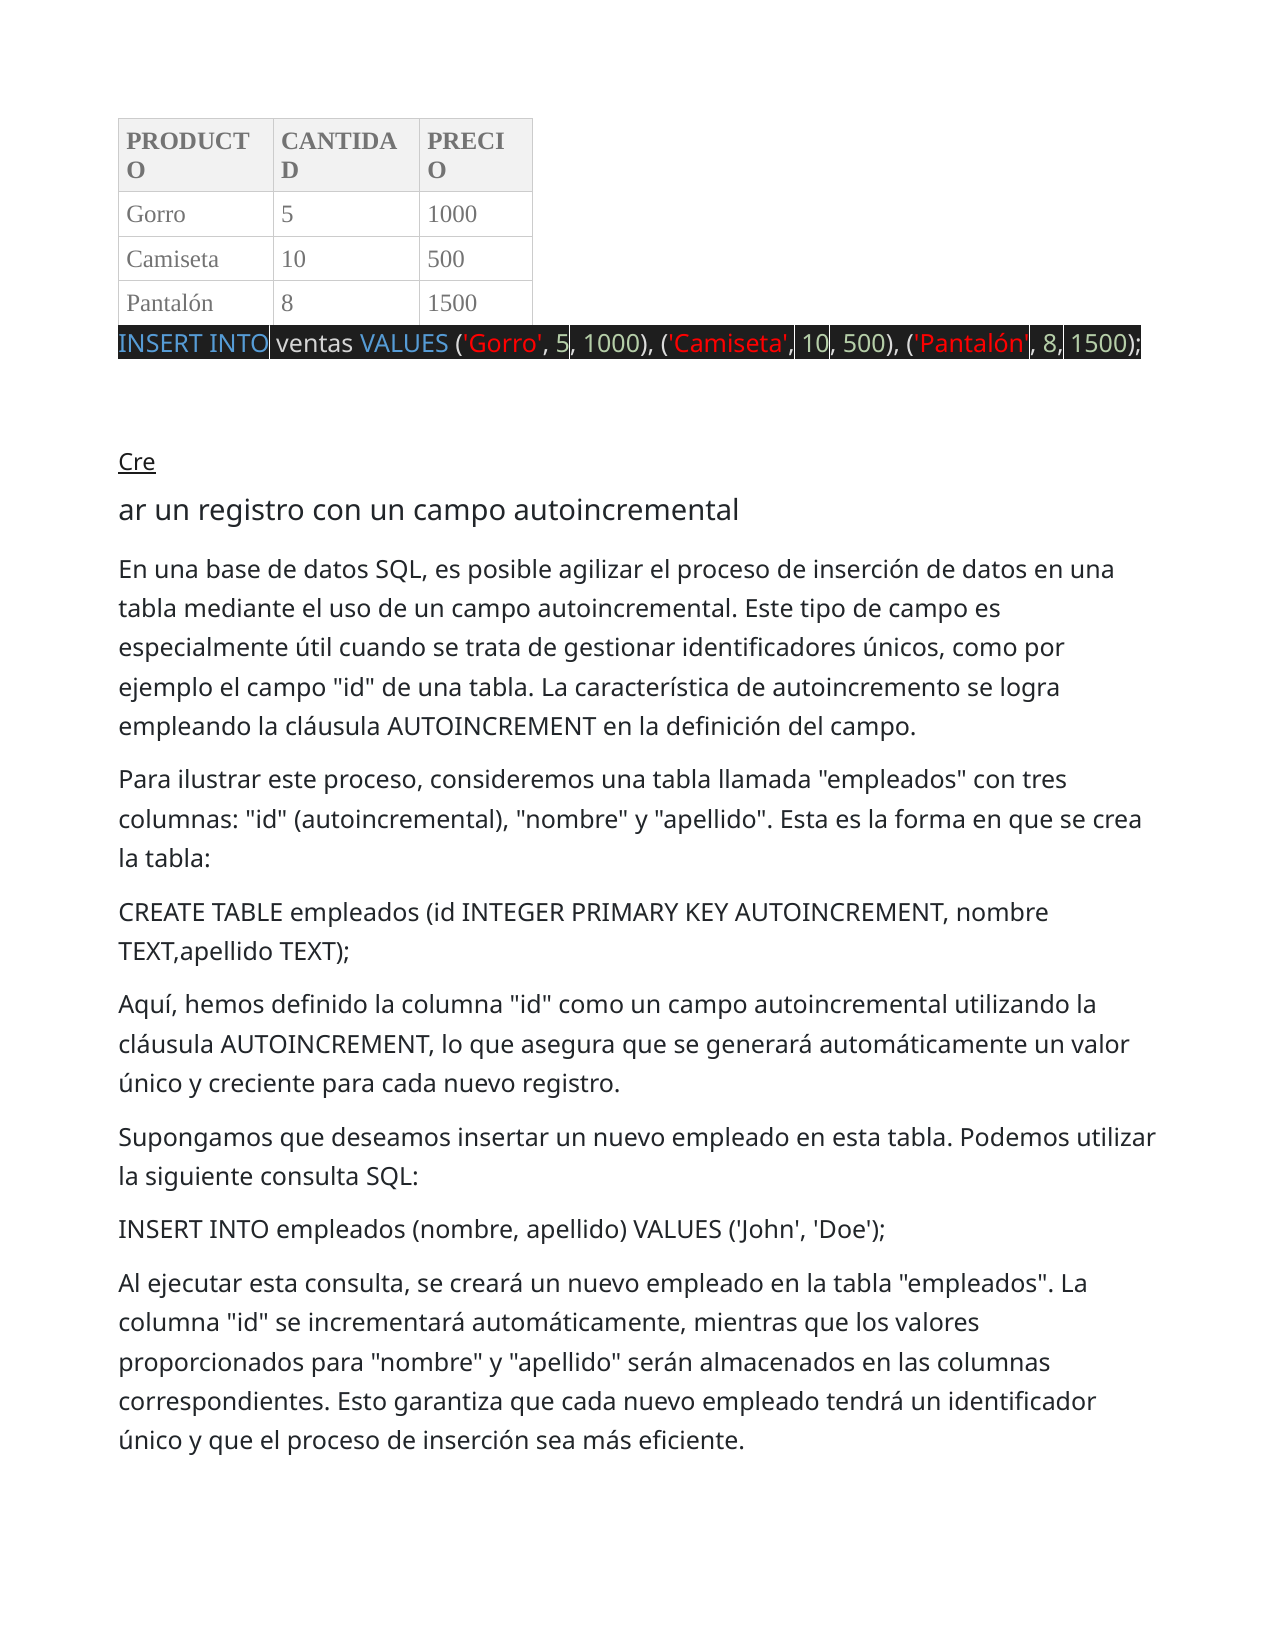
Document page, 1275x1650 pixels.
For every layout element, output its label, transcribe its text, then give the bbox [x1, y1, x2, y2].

table_cell Camiseta [119, 237, 273, 280]
table_cell 8 [274, 281, 419, 325]
table_header PRECIO [420, 119, 532, 191]
text INSERT INTO empleados (nombre, apellido) VALUES ('John', 'Doe'); [118, 1212, 1157, 1246]
text Supongamos que deseamos insertar un nuevo empleado en esta tabla. Podemos utilizar la siguiente consulta SQL: [118, 1119, 1157, 1192]
table_header PRODUCTO [119, 119, 273, 191]
subtitle ar un registro con un campo autoincremental [118, 489, 1157, 529]
text Para ilustrar este proceso, consideremos una tabla llamada "empleados" con tres columnas: "id" (autoincremental), "nombre" y "apellido". Esta es la forma en que se crea la tabla: [118, 762, 1157, 874]
table_cell Pantalón [119, 281, 273, 325]
subtitle Cre [118, 443, 1157, 477]
text CREATE TABLE empleados (id INTEGER PRIMARY KEY AUTOINCREMENT, nombre TEXT,apellido TEXT); [118, 894, 1157, 967]
table_cell 500 [420, 237, 532, 280]
table_cell 1000 [420, 192, 532, 236]
text Al ejecutar esta consulta, se creará un nuevo empleado en la tabla "empleados". La columna "id" se incrementará automáticamente, mientras que los valores proporcionados para "nombre" y "apellido" serán almacenados en las columnas correspondientes. Esto garantiza que cada nuevo empleado tendrá un identificador único y que el proceso de inserción sea más eficiente. [118, 1266, 1157, 1457]
text Aquí, hemos definido la columna "id" como un campo autoincremental utilizando la cláusula AUTOINCREMENT, lo que asegura que se generará automáticamente un valor único y creciente para cada nuevo registro. [118, 987, 1157, 1099]
table_cell 5 [274, 192, 419, 236]
table_header CANTIDAD [274, 119, 419, 191]
text En una base de datos SQL, es posible agilizar el proceso de inserción de datos en una tabla mediante el uso de un campo autoincremental. Este tipo de campo es especialmente útil cuando se trata de gestionar identificadores únicos, como por ejemplo el campo "id" de una tabla. La característica de autoincremento se logra empleando la cláusula AUTOINCREMENT en la definición del campo. [118, 552, 1157, 742]
table_cell 1500 [420, 281, 532, 325]
table_cell Gorro [119, 192, 273, 236]
table_cell 10 [274, 237, 419, 280]
text INSERT INTO ventas VALUES ('Gorro', 5, 1000), ('Camiseta', 10, 500), ('Pantalón', 8, 1500); [118, 325, 1157, 359]
